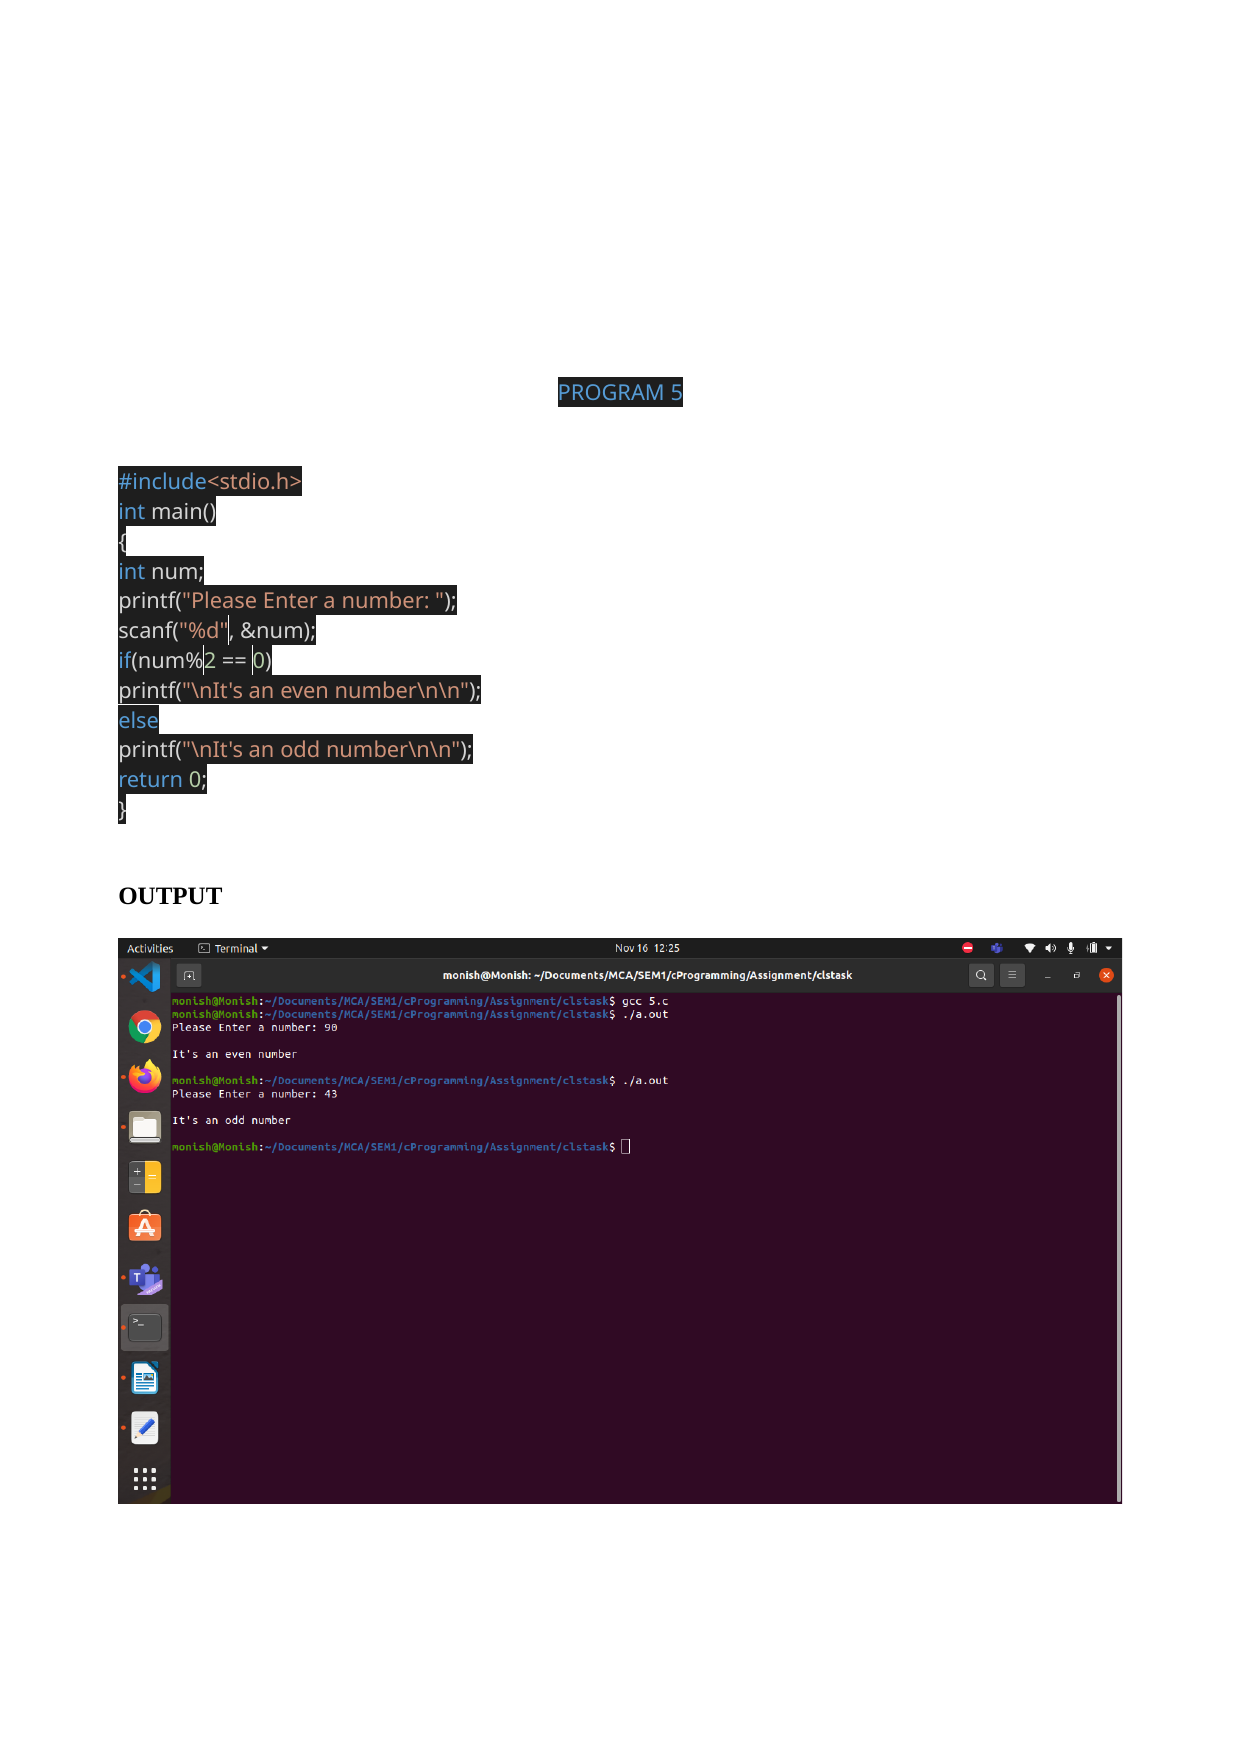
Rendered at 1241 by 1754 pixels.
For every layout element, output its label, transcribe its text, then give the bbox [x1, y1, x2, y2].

text OUTPUT [118, 881, 1122, 910]
text else [118, 704, 1122, 734]
text return 0; [118, 764, 1122, 794]
text scanf("%d", &num); [118, 615, 1122, 645]
text } [118, 794, 1122, 824]
text int main() [118, 496, 1122, 526]
text if(num%2 == 0) [118, 645, 1122, 675]
text printf("\nIt's an even number\n\n"); [118, 675, 1122, 704]
text PROGRAM 5 [118, 377, 1122, 407]
text { [118, 526, 1122, 556]
text printf("Please Enter a number: "); [118, 585, 1122, 615]
text #include<stdio.h> [118, 466, 1122, 496]
text printf("\nIt's an odd number\n\n"); [118, 734, 1122, 764]
text int num; [118, 556, 1122, 585]
picture [118, 938, 1123, 1504]
